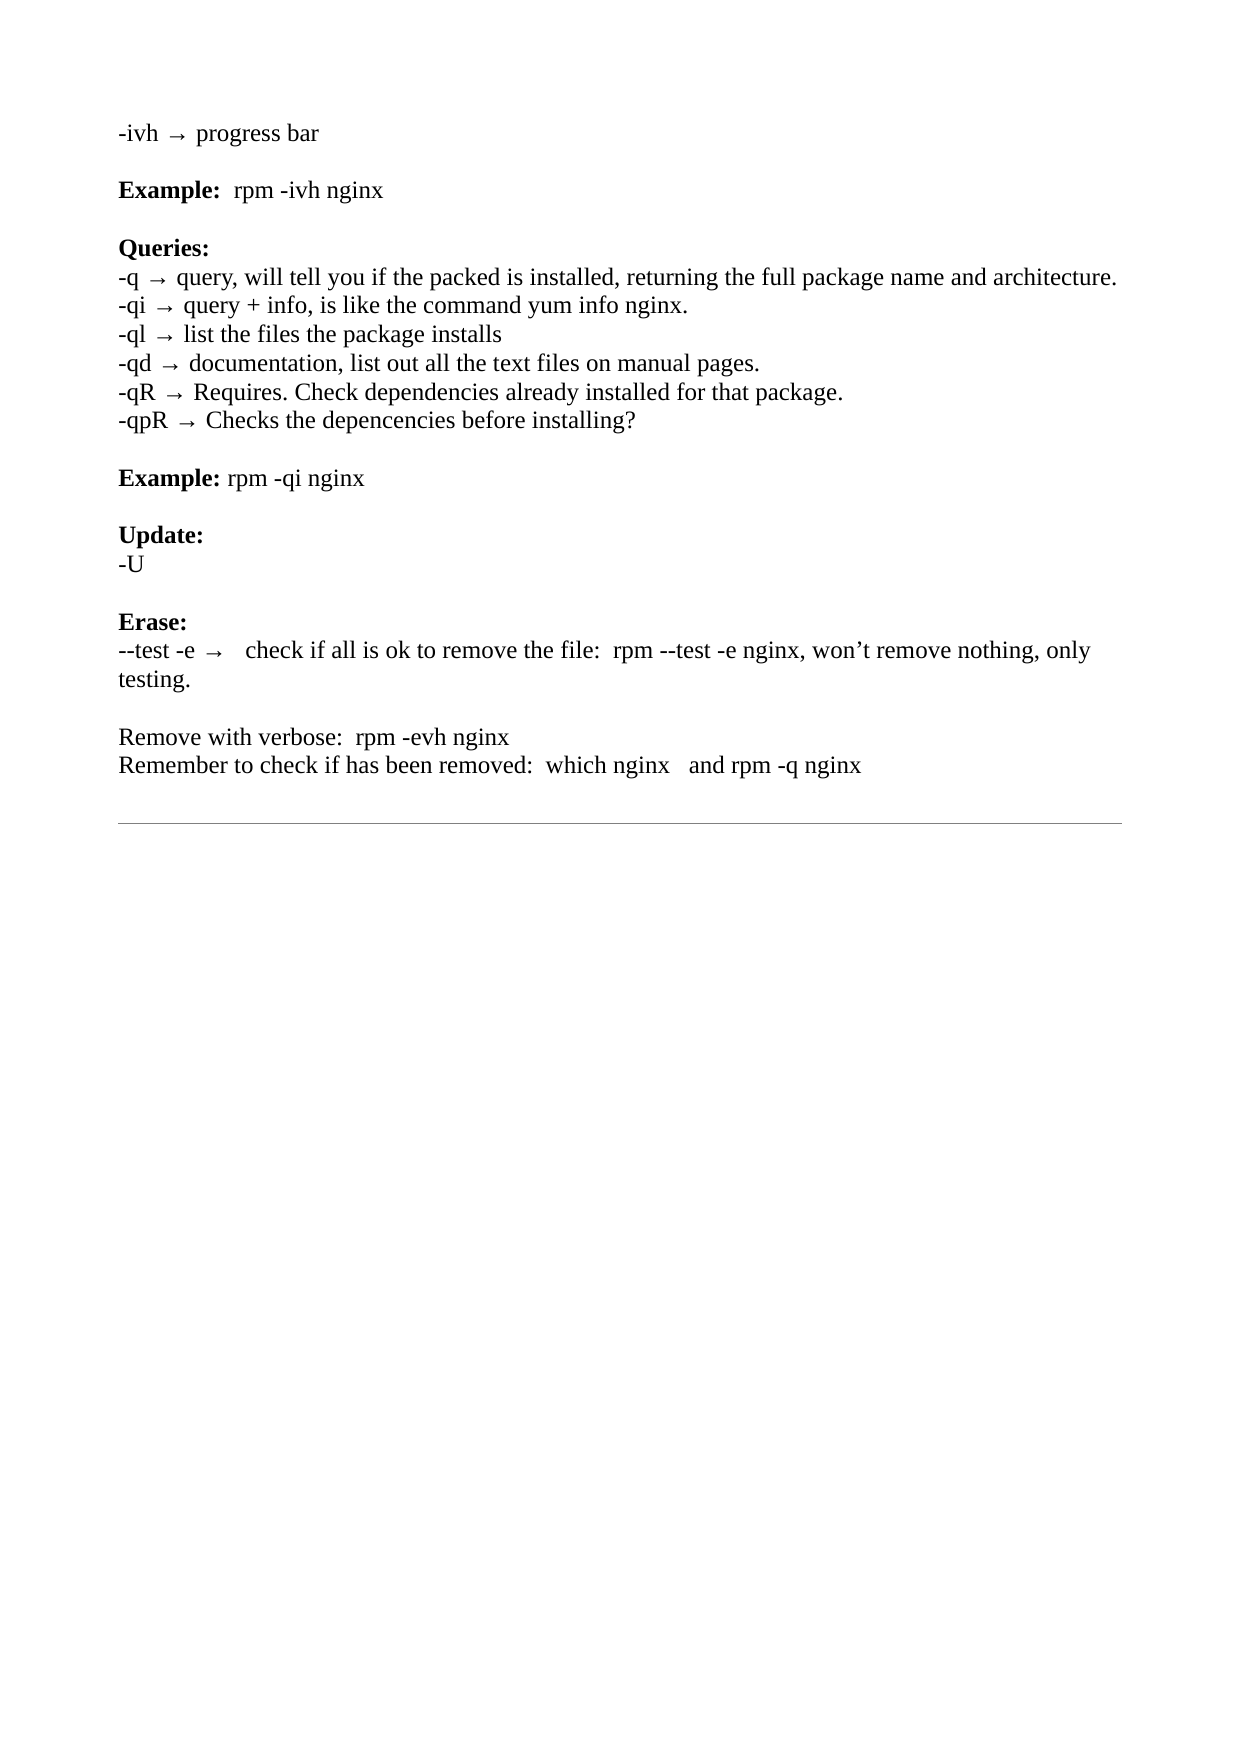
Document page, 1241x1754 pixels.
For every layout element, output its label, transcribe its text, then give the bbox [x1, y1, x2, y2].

text -ql → list the files the package installs [118, 319, 1122, 348]
text Remove with verbose: rpm -evh nginx [118, 722, 1122, 751]
text -qR → Requires. Check dependencies already installed for that package. [118, 377, 1122, 406]
text -qpR → Checks the depencencies before installing? [118, 406, 1122, 434]
text Queries: [118, 233, 1122, 262]
text -q → query, will tell you if the packed is installed, returning the full package name and architecture. [118, 262, 1122, 291]
text Example: rpm -ivh nginx [118, 176, 1122, 204]
text -U [118, 549, 1122, 578]
text Example: rpm -qi nginx [118, 463, 1122, 492]
text -qd → documentation, list out all the text files on manual pages. [118, 348, 1122, 377]
text Remember to check if has been removed: which nginx and rpm -q nginx [118, 751, 1122, 779]
text -ivh → progress bar [118, 118, 1122, 147]
text Erase: [118, 607, 1122, 636]
text Update: [118, 521, 1122, 549]
text --test -e → check if all is ok to remove the file: rpm --test -e nginx, won’t remove nothing, only testing. [118, 636, 1122, 693]
text -qi → query + info, is like the command yum info nginx. [118, 291, 1122, 319]
